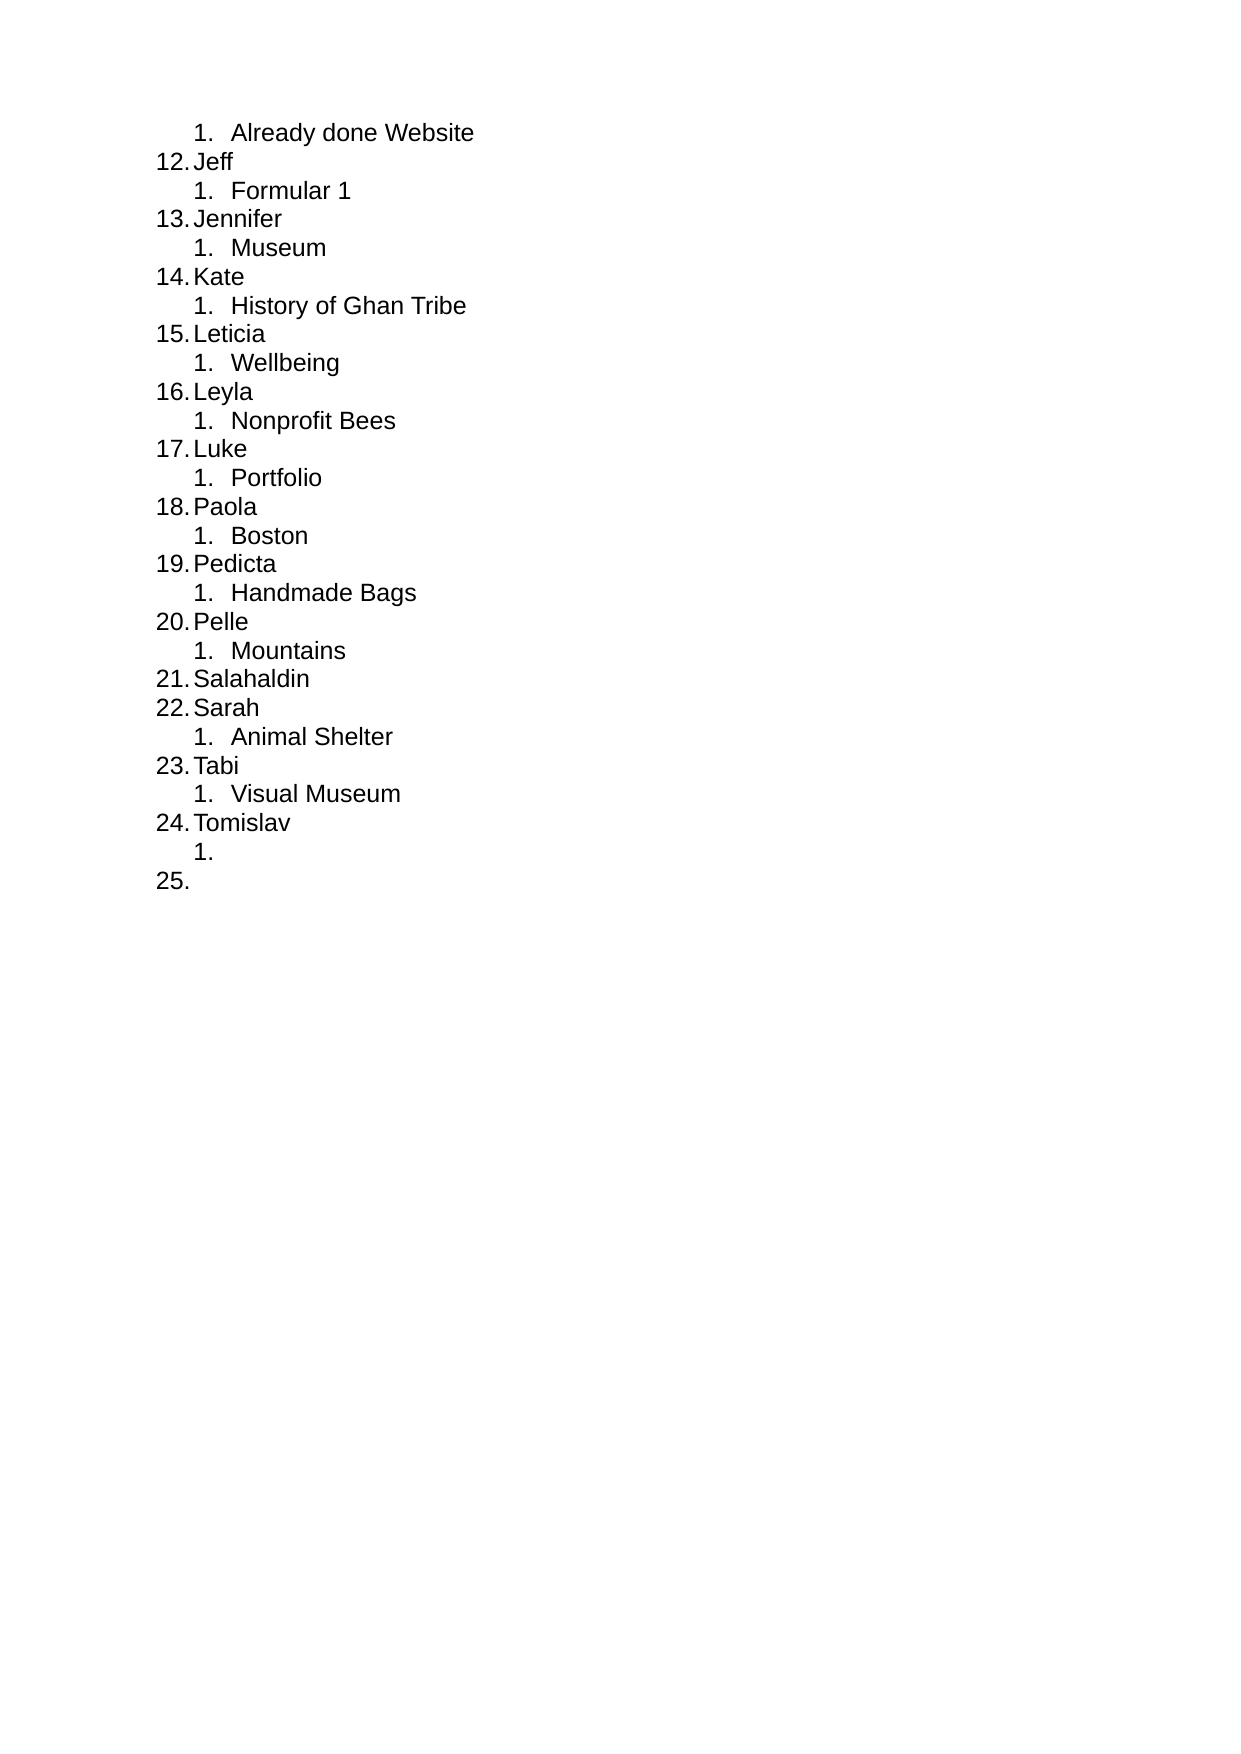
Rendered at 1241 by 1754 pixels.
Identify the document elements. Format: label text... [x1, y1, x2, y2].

list Pelle [156, 607, 1122, 636]
list Animal Shelter [193, 722, 1122, 751]
list Handmade Bags [193, 578, 1122, 607]
list Tabi [156, 751, 1122, 779]
list Sarah [156, 693, 1122, 722]
list Paola [156, 492, 1122, 521]
list Jeff [156, 147, 1122, 176]
list Tomislav [156, 808, 1122, 837]
list Already done Website [193, 118, 1122, 147]
list Formular 1 [193, 176, 1122, 204]
list Portfolio [193, 463, 1122, 492]
list Luke [156, 434, 1122, 463]
list Leyla [156, 377, 1122, 406]
list Salahaldin [156, 664, 1122, 693]
list Wellbeing [193, 348, 1122, 377]
list Kate [156, 262, 1122, 291]
list Museum [193, 233, 1122, 262]
list Jennifer [156, 204, 1122, 233]
list Nonprofit Bees [193, 406, 1122, 434]
list Pedicta [156, 549, 1122, 578]
list Visual Museum [193, 779, 1122, 808]
list History of Ghan Tribe [193, 291, 1122, 319]
list Boston [193, 521, 1122, 549]
list Leticia [156, 319, 1122, 348]
list Mountains [193, 636, 1122, 664]
